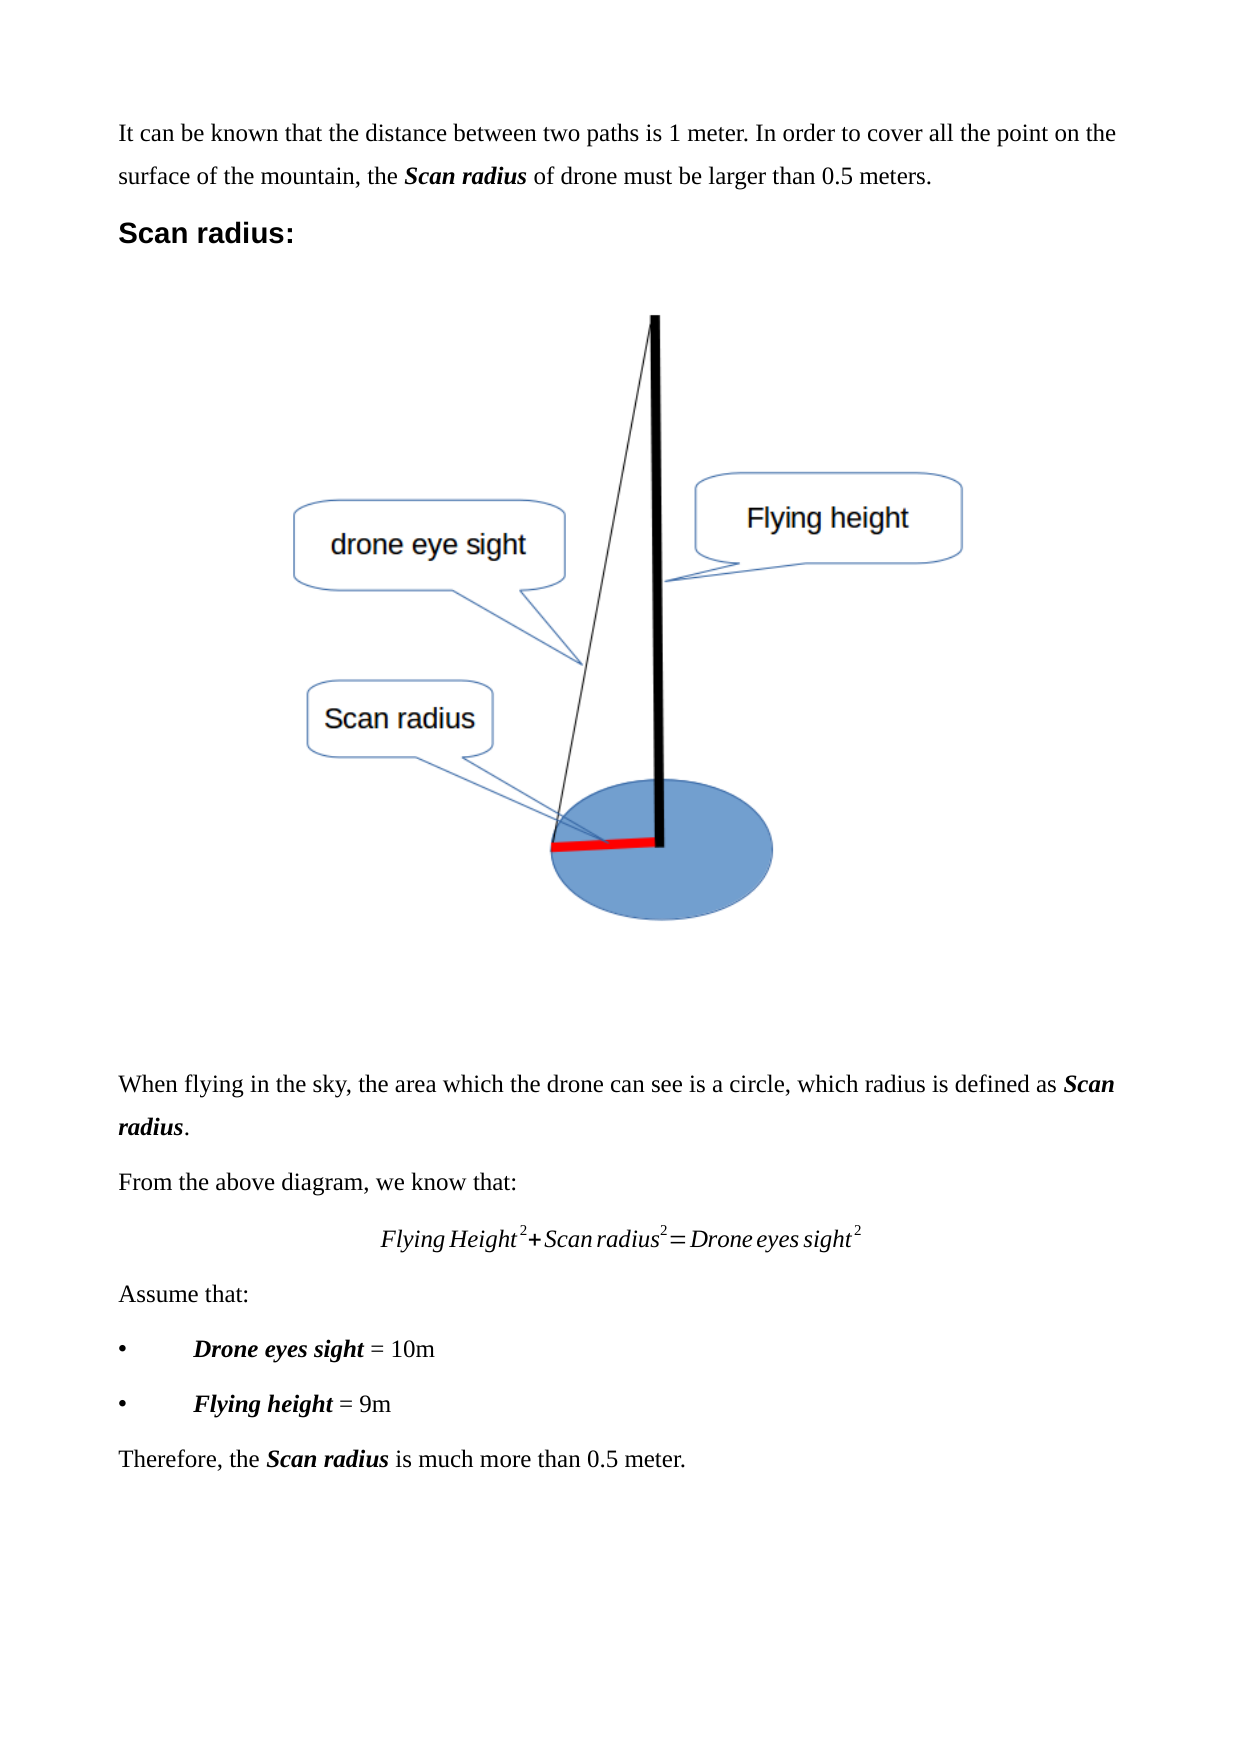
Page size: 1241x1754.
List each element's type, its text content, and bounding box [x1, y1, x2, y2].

picture [251, 298, 1003, 945]
text From the above diagram, we know that: [118, 1167, 1122, 1196]
subtitle Scan radius: [118, 216, 1122, 250]
list Drone eyes sight = 10m [118, 1334, 1122, 1363]
text Therefore, the Scan radius is much more than 0.5 meter. [118, 1444, 1122, 1473]
text It can be known that the distance between two paths is 1 meter. In order to cover all the point on the surface of the mountain, the Scan radius of drone must be larger than 0.5 meters. [118, 118, 1122, 190]
text Assume that: [118, 1279, 1122, 1308]
list Flying height = 9m [118, 1389, 1122, 1418]
text When flying in the sky, the area which the drone can see is a circle, which radius is defined as Scan radius. [118, 1069, 1122, 1141]
